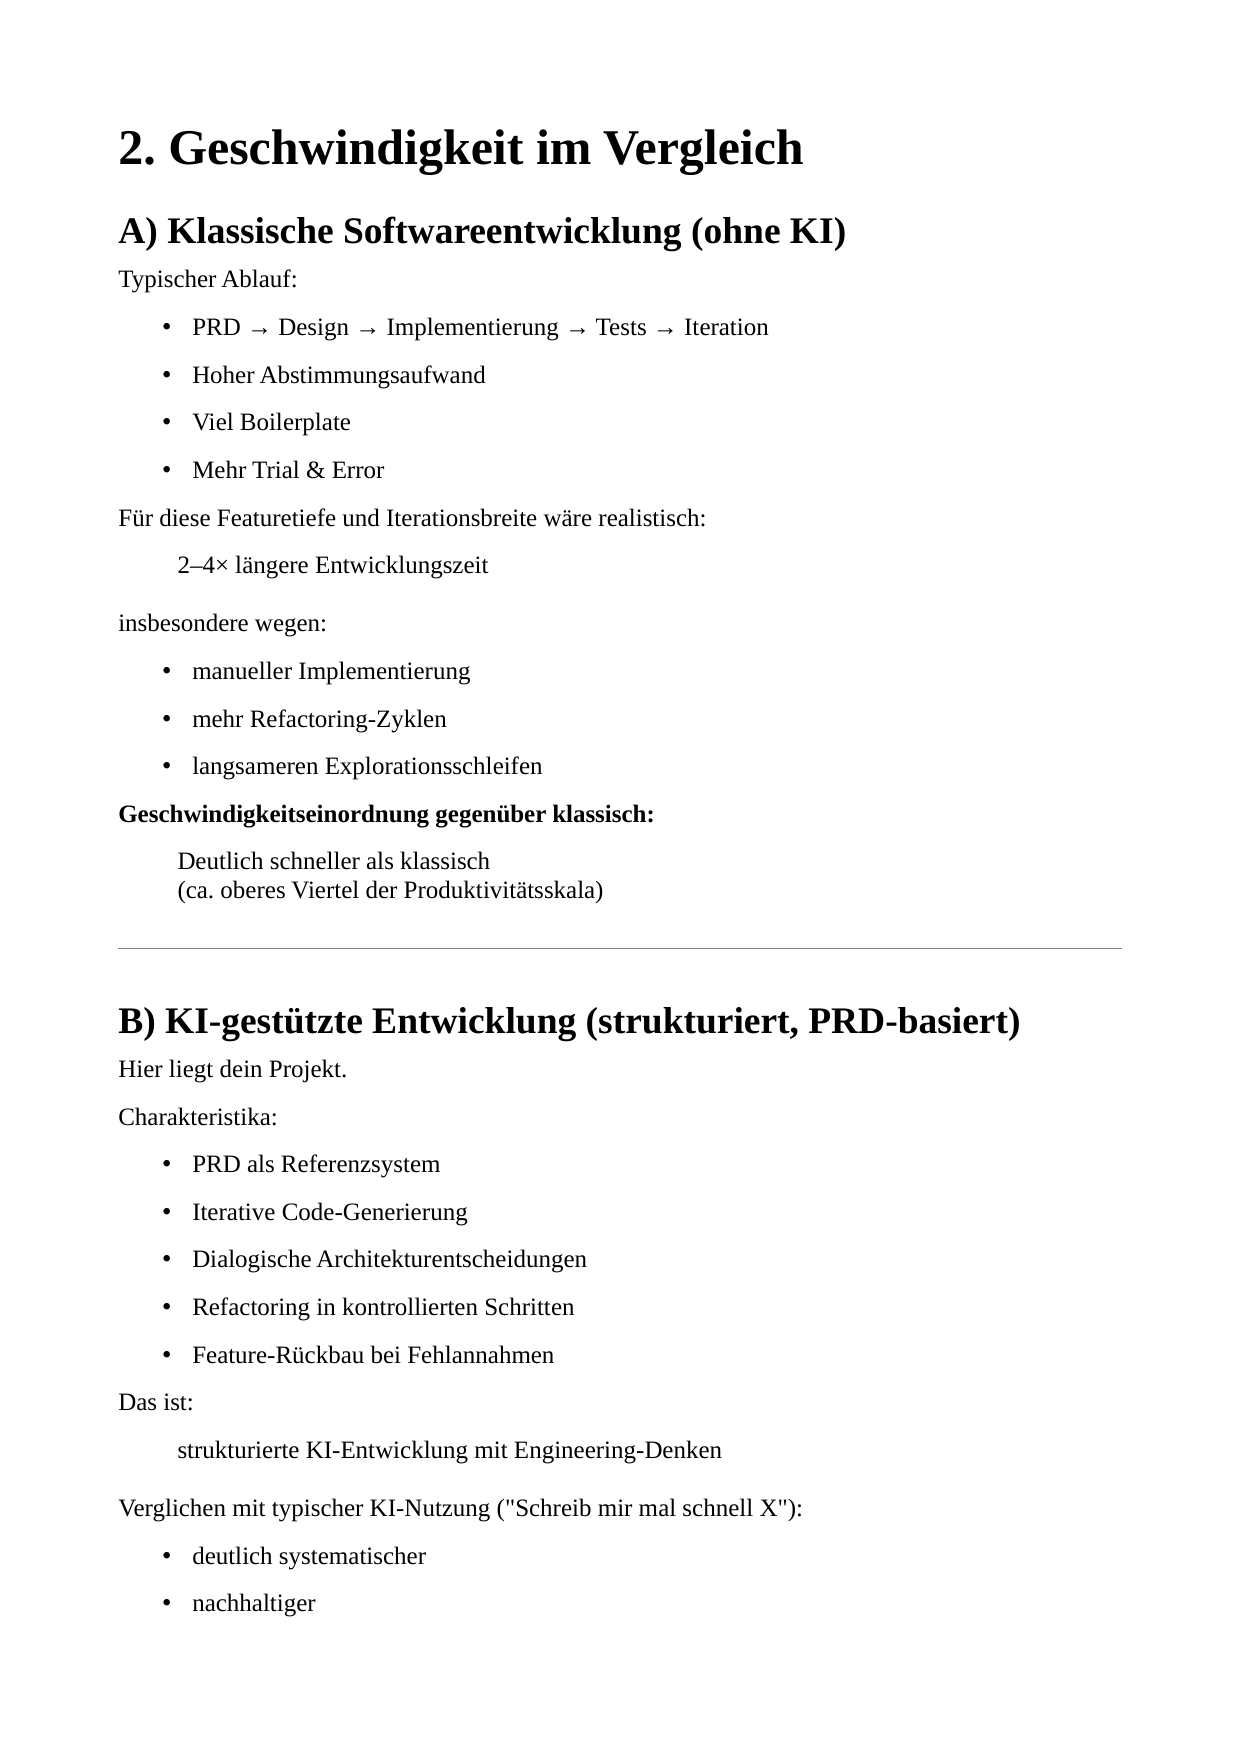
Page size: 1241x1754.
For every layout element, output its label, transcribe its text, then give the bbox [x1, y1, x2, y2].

text Hier liegt dein Projekt. [118, 1054, 1122, 1083]
list Hoher Abstimmungsaufwand [162, 360, 1122, 388]
list Dialogische Architekturentscheidungen [162, 1244, 1122, 1273]
text Das ist: [118, 1387, 1122, 1416]
list nachhaltiger [162, 1588, 1122, 1617]
text Für diese Featuretiefe und Iterationsbreite wäre realistisch: [118, 503, 1122, 531]
list Refactoring in kontrollierten Schritten [162, 1292, 1122, 1321]
text Typischer Ablauf: [118, 264, 1122, 293]
text Charakteristika: [118, 1102, 1122, 1131]
list Iterative Code-Generierung [162, 1197, 1122, 1226]
list Feature-Rückbau bei Fehlannahmen [162, 1340, 1122, 1368]
list Mehr Trial & Error [162, 455, 1122, 484]
list deutlich systematischer [162, 1541, 1122, 1569]
subtitle B) KI-gestützte Entwicklung (strukturiert, PRD-basiert) [118, 998, 1122, 1042]
text insbesondere wegen: [118, 608, 1122, 637]
list PRD → Design → Implementierung → Tests → Iteration [162, 312, 1122, 341]
subtitle 2. Geschwindigkeit im Vergleich [118, 118, 1122, 176]
text Deutlich schneller als klassisch (ca. oberes Viertel der Produktivitätsskala) [177, 846, 1063, 904]
text 2–4× längere Entwicklungszeit [177, 550, 1063, 579]
text Geschwindigkeitseinordnung gegenüber klassisch: [118, 799, 1122, 828]
list langsameren Explorationsschleifen [162, 751, 1122, 780]
subtitle A) Klassische Softwareentwicklung (ohne KI) [118, 209, 1122, 252]
list mehr Refactoring-Zyklen [162, 704, 1122, 732]
text Verglichen mit typischer KI-Nutzung ("Schreib mir mal schnell X"): [118, 1493, 1122, 1522]
list manueller Implementierung [162, 656, 1122, 685]
list Viel Boilerplate [162, 407, 1122, 436]
text strukturierte KI-Entwicklung mit Engineering-Denken [177, 1435, 1063, 1464]
list PRD als Referenzsystem [162, 1149, 1122, 1178]
